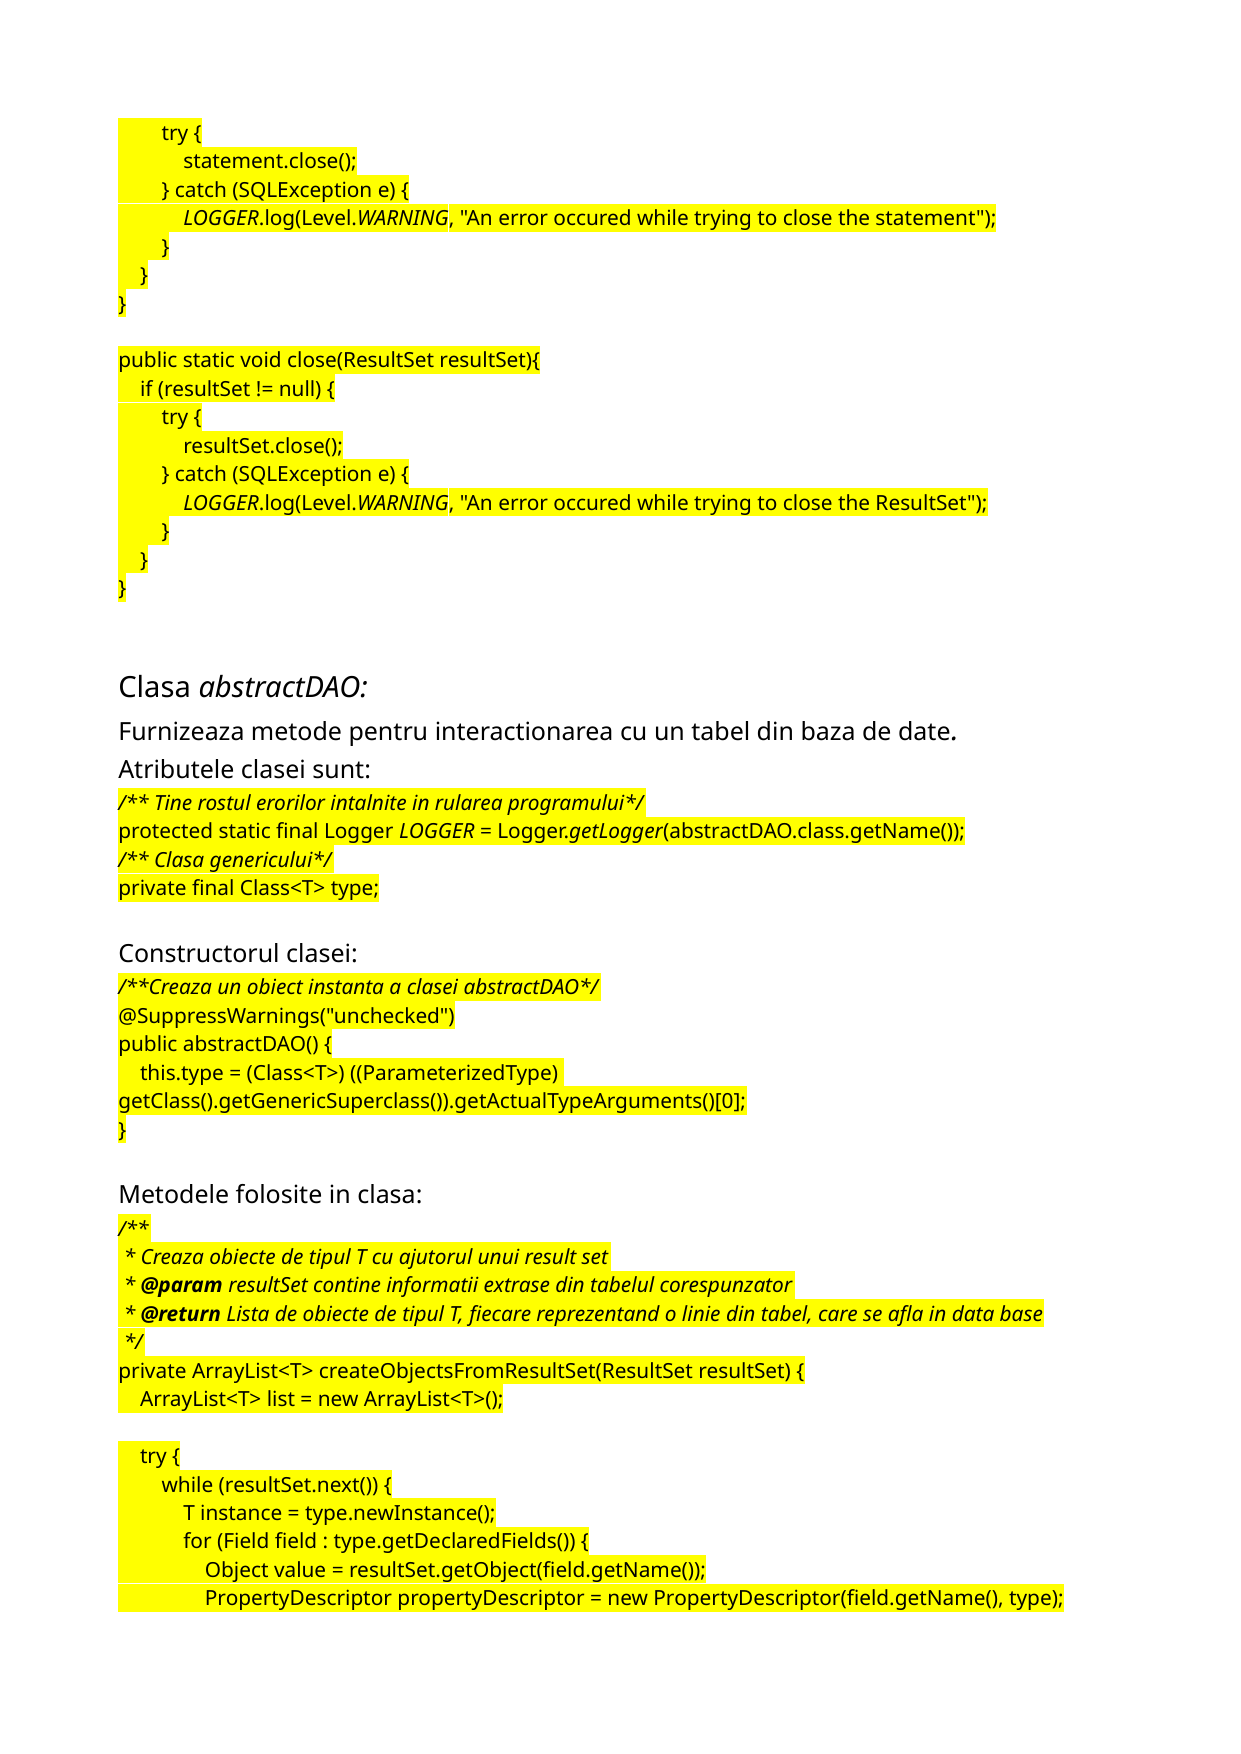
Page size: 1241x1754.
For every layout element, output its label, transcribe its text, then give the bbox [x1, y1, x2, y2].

text /** * Creaza obiecte de tipul T cu ajutorul unui result set * @param resultSet contine informatii extrase din tabelul corespunzator * @return Lista de obiecte de tipul T, fiecare reprezentand o linie din tabel, care se afla in data base */ private ArrayList<T> createObjectsFromResultSet(ResultSet resultSet) { ArrayList<T> list = new ArrayList<T>(); try { while (resultSet.next()) { T instance = type.newInstance(); for (Field field : type.getDeclaredFields()) { Object value = resultSet.getObject(field.getName()); PropertyDescriptor propertyDescriptor = new PropertyDescriptor(field.getName(), type); [118, 1214, 1122, 1612]
text Metodele folosite in clasa: [118, 1177, 1122, 1211]
text Clasa abstractDAO: [118, 667, 1122, 706]
text /**Creaza un obiect instanta a clasei abstractDAO*/ @SuppressWarnings("unchecked") public abstractDAO() { this.type = (Class<T>) ((ParameterizedType) getClass().getGenericSuperclass()).getActualTypeArguments()[0]; } [118, 972, 1122, 1143]
text /** Tine rostul erorilor intalnite in rularea programului*/ protected static final Logger LOGGER = Logger.getLogger(abstractDAO.class.getName()); /** Clasa genericului*/ private final Class<T> type; [118, 788, 1122, 902]
text Furnizeaza metode pentru interactionarea cu un tabel din baza de date. [118, 709, 1122, 749]
text Constructorul clasei: [118, 936, 1122, 970]
text Atributele clasei sunt: [118, 751, 1122, 785]
text try { statement.close(); } catch (SQLException e) { LOGGER.log(Level.WARNING, "An error occured while trying to close the statement"); } } } public static void close(ResultSet resultSet){ if (resultSet != null) { try { resultSet.close(); } catch (SQLException e) { LOGGER.log(Level.WARNING, "An error occured while trying to close the ResultSet"); } } } [118, 118, 1122, 602]
